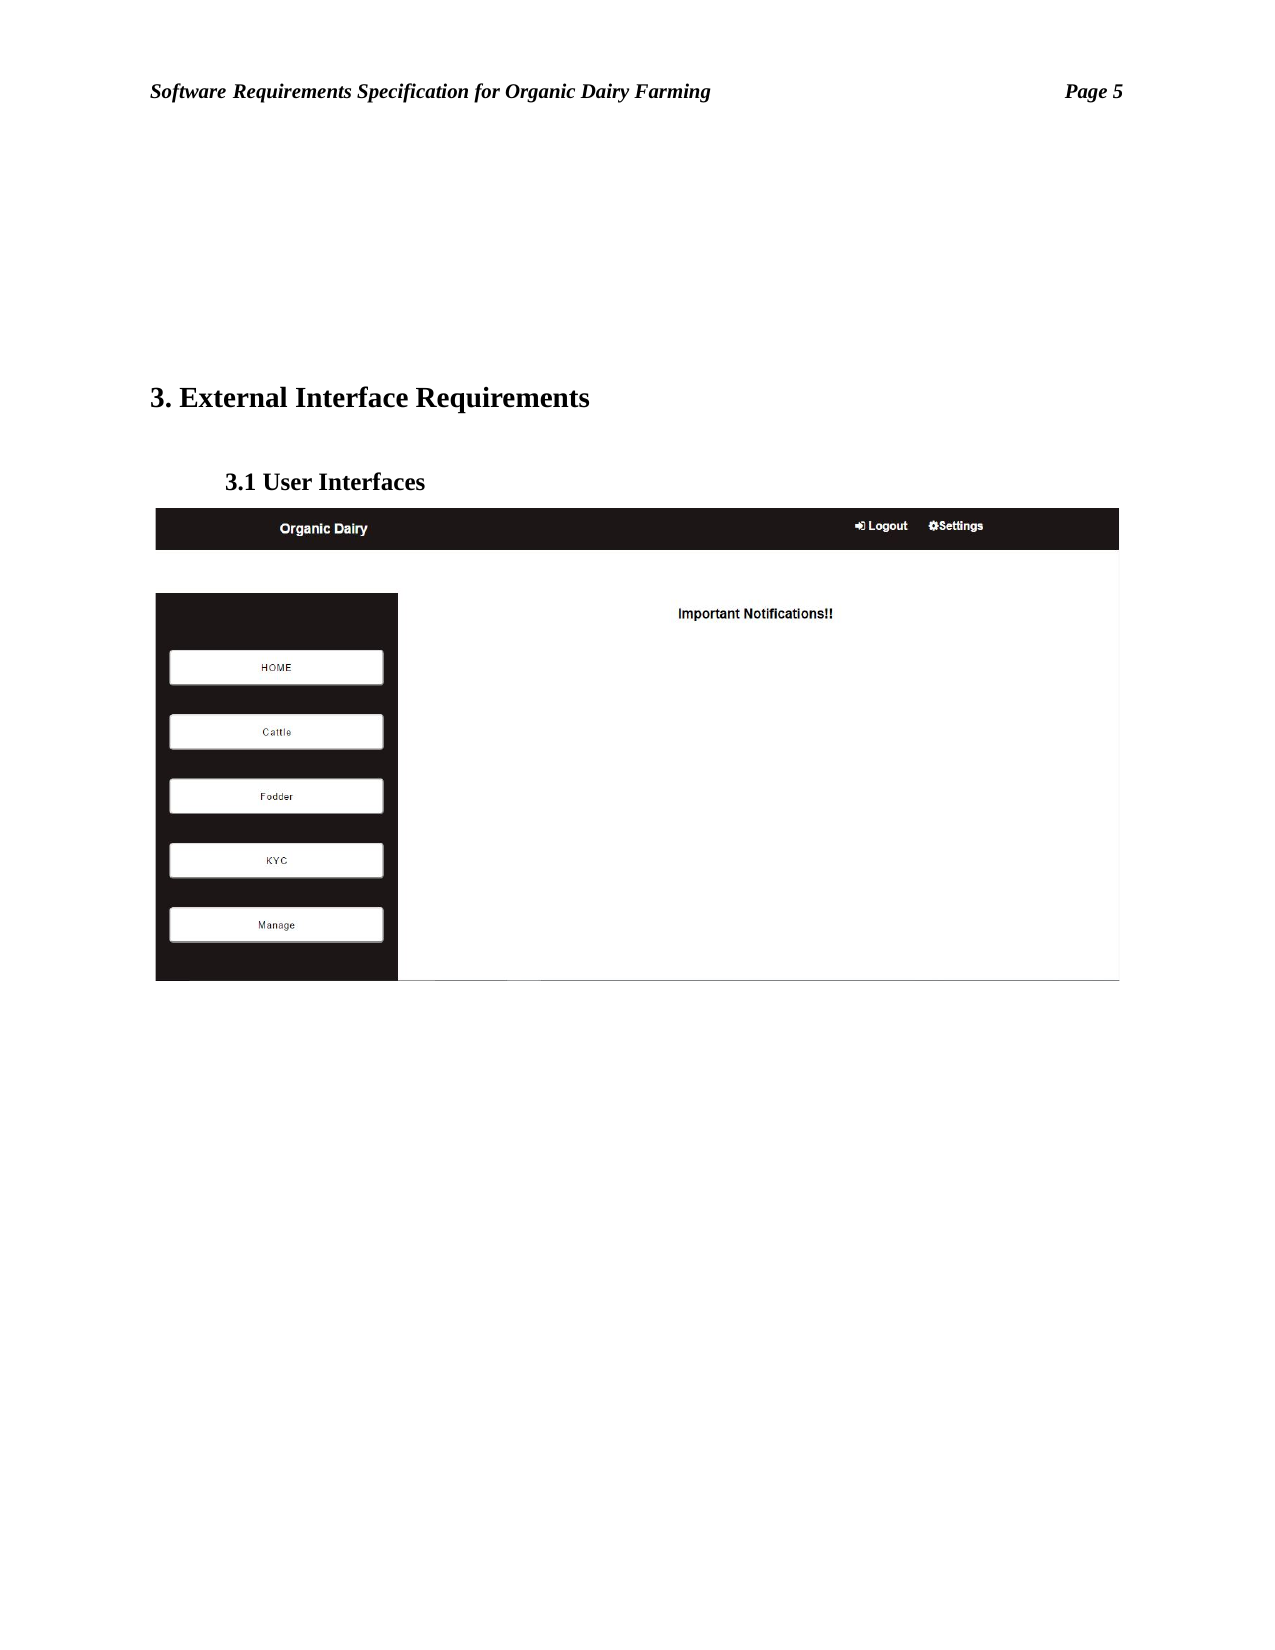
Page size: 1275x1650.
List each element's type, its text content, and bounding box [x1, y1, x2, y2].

list User Interfaces [225, 467, 1125, 496]
picture [155, 508, 1120, 981]
text 3. External Interface Requirements [150, 380, 1125, 414]
